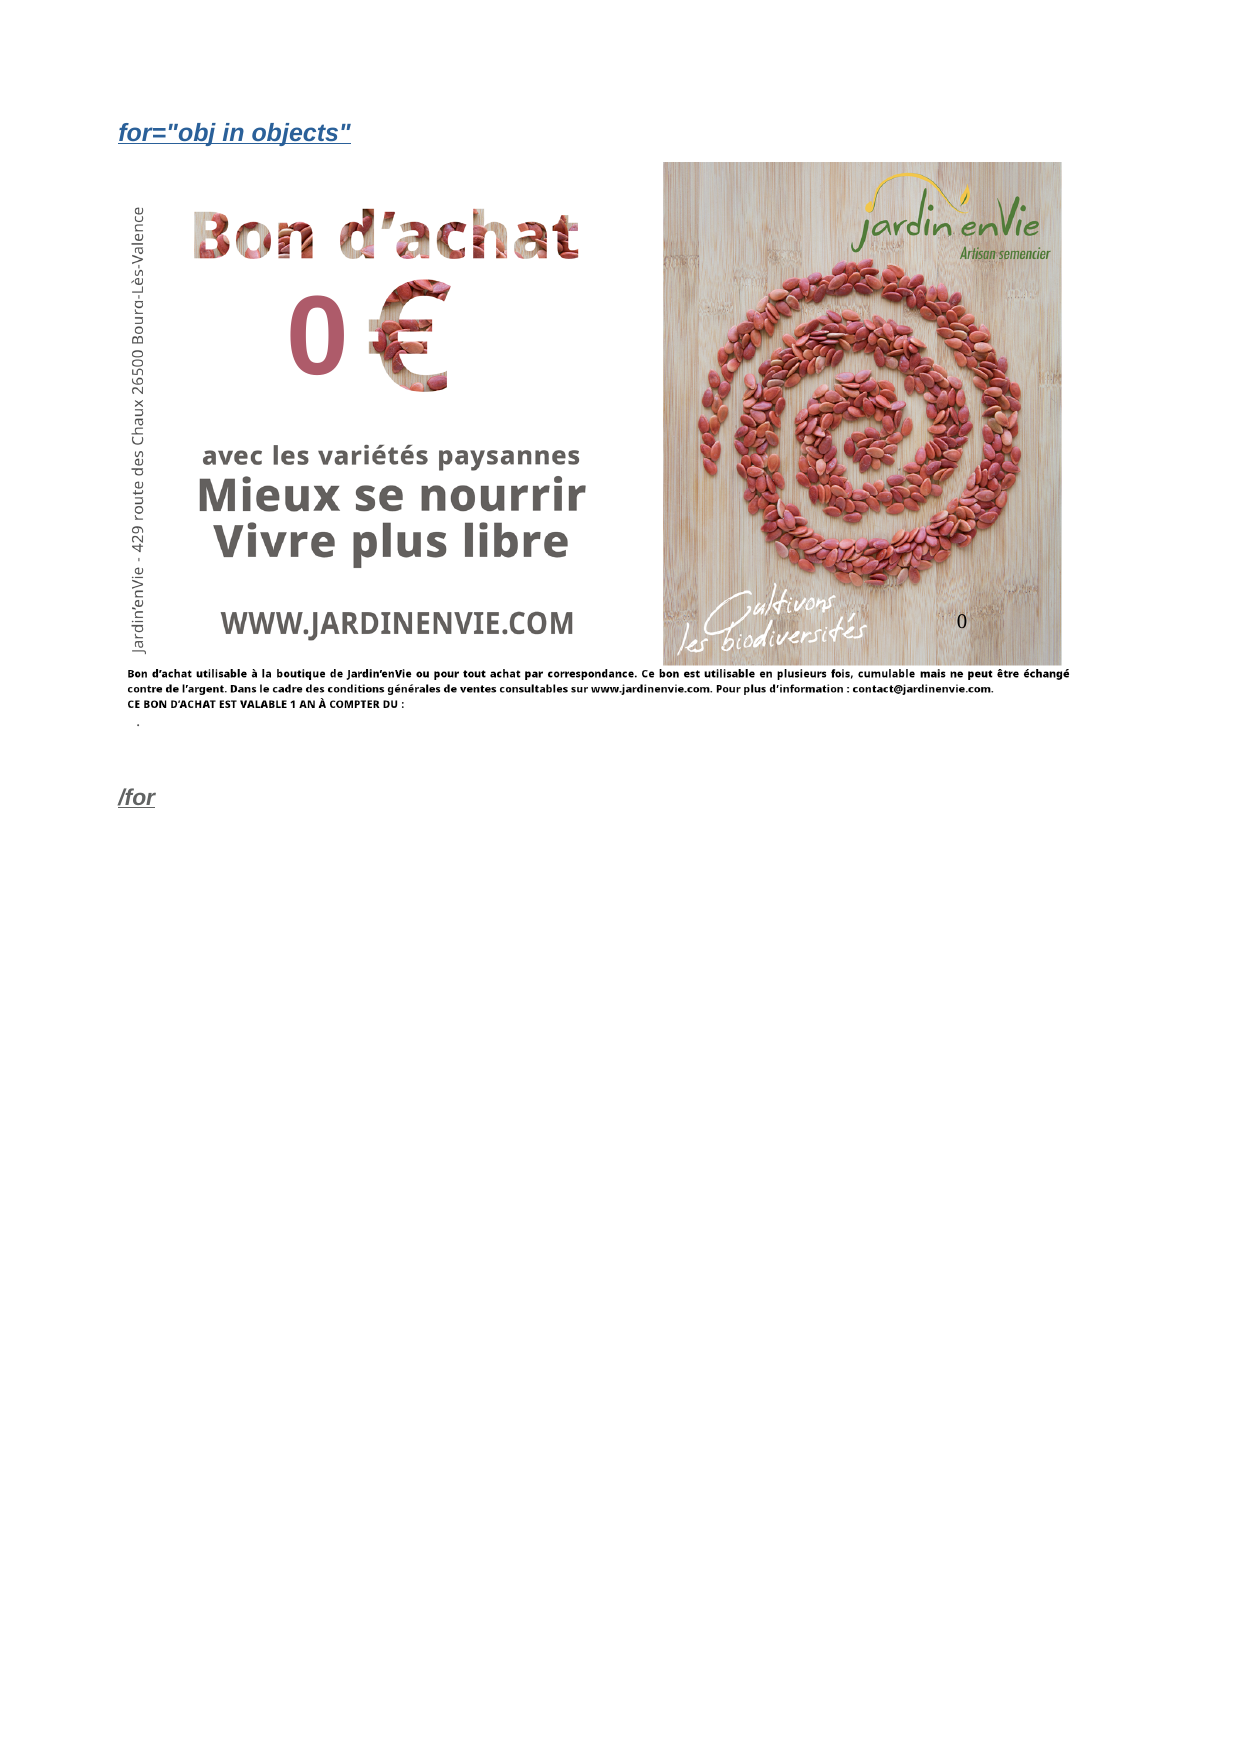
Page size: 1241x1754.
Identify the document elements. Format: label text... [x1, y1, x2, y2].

text for="obj in objects" [118, 118, 1122, 147]
text 0 [878, 608, 1045, 633]
text /for [118, 784, 1122, 810]
picture [120, 162, 1125, 727]
text 0 [152, 269, 349, 398]
